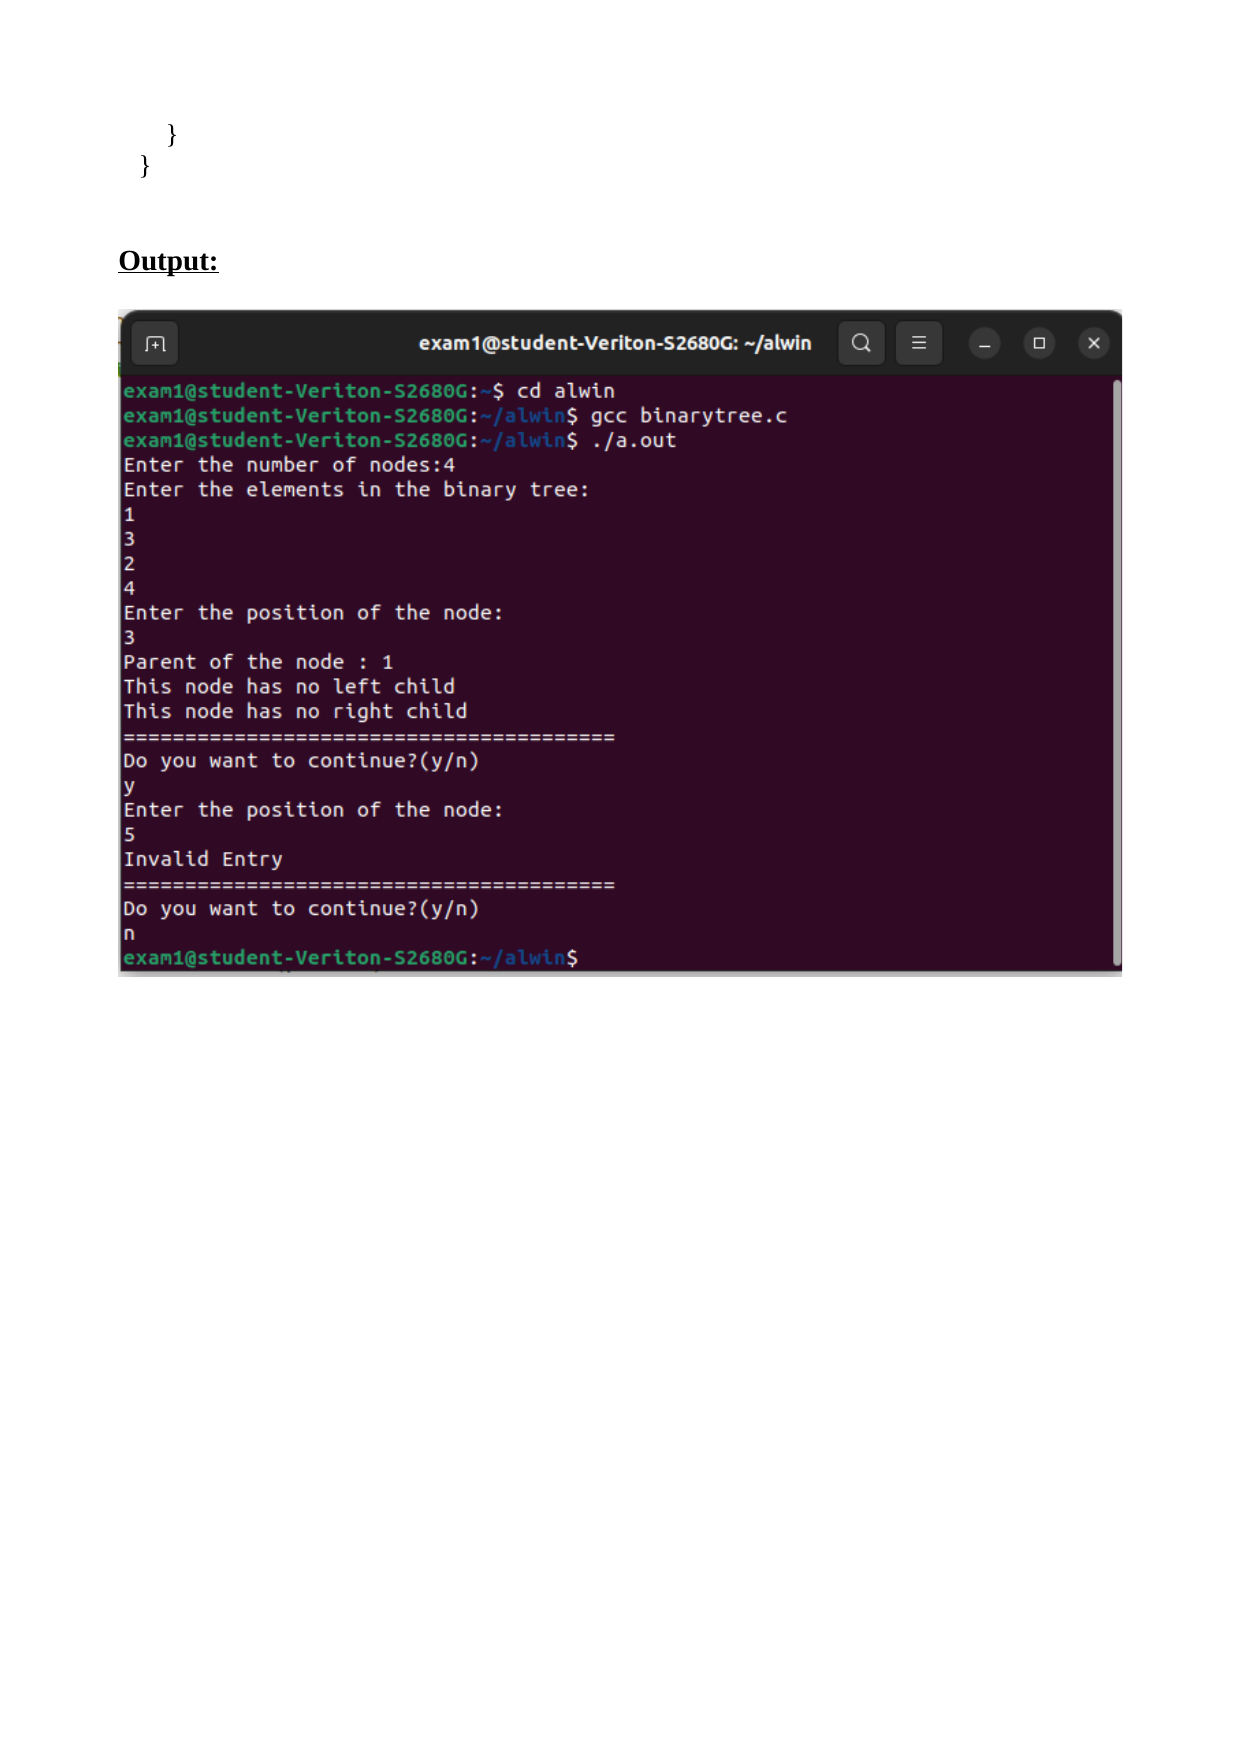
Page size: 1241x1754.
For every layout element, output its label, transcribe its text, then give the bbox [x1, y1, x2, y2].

text } [118, 149, 1122, 180]
text } [118, 118, 1122, 149]
picture [118, 309, 1123, 977]
text Output: [118, 243, 1122, 276]
